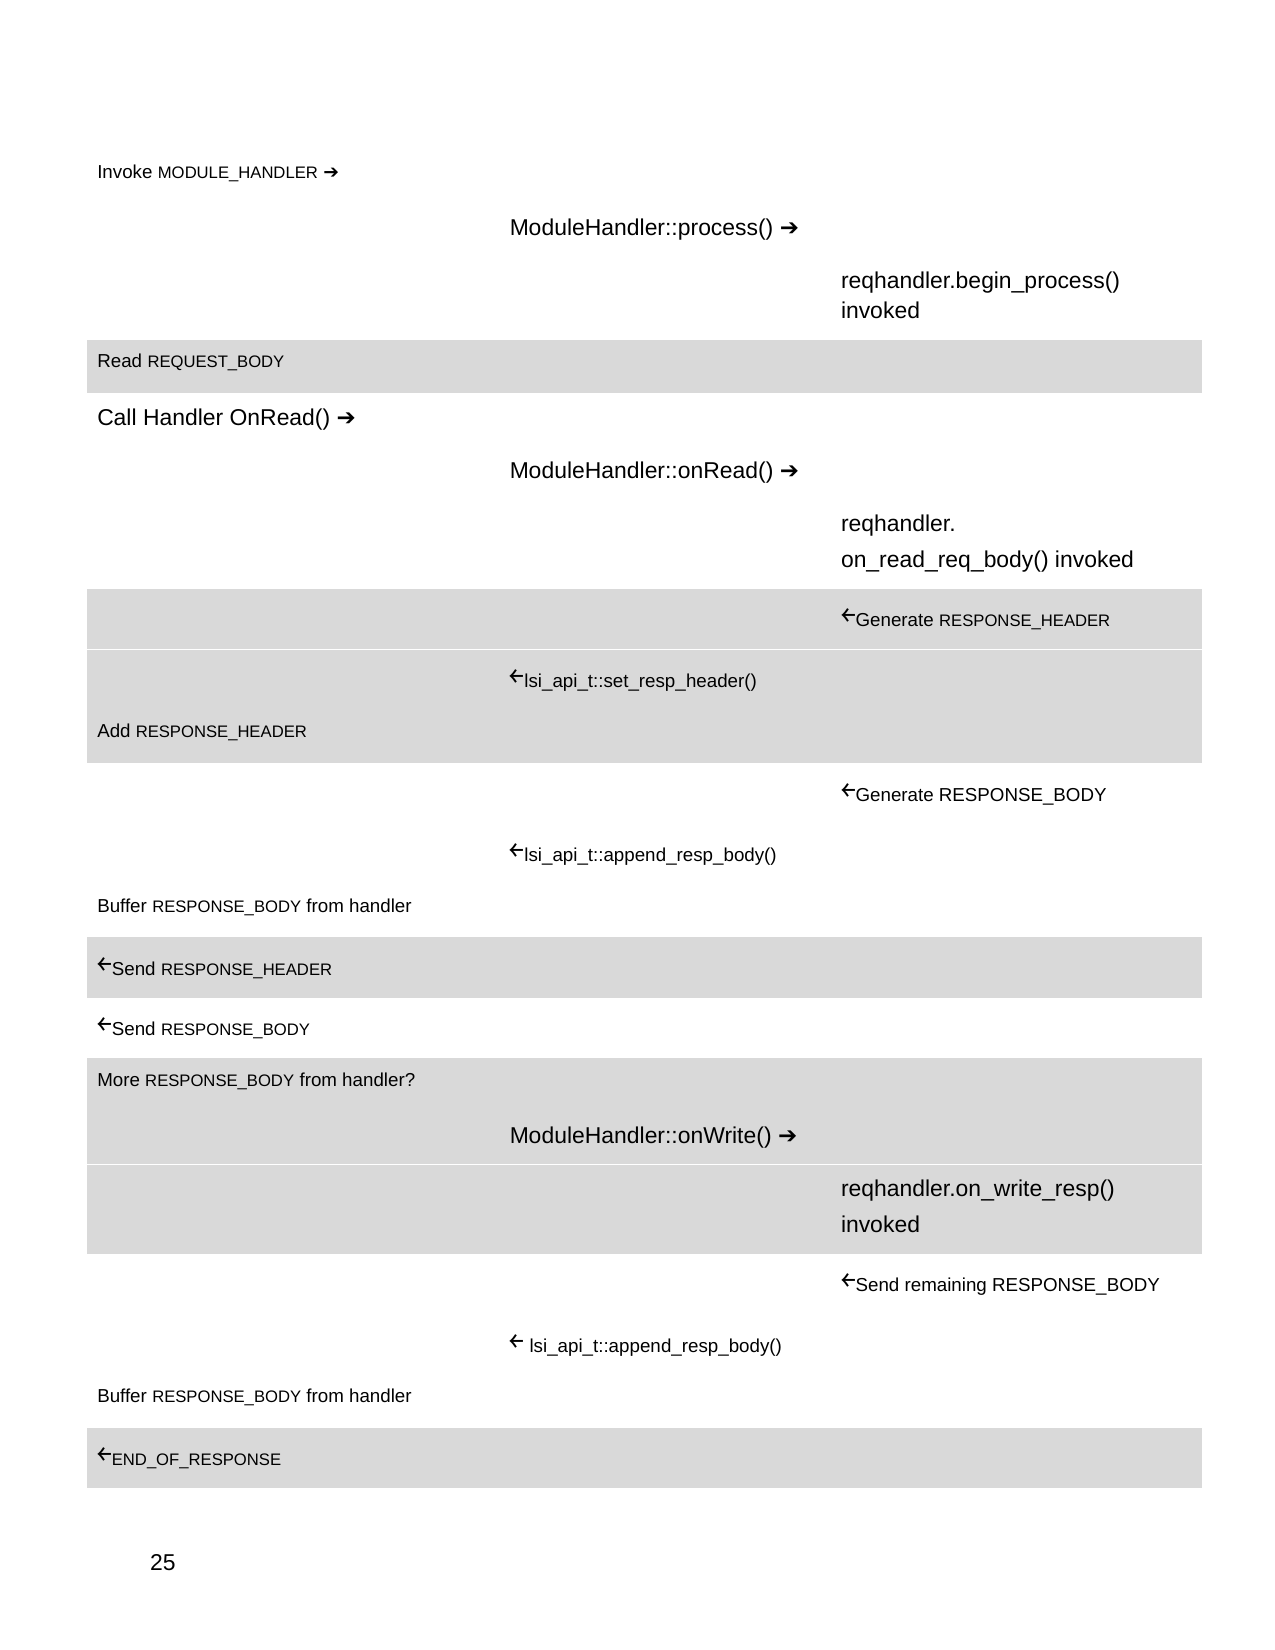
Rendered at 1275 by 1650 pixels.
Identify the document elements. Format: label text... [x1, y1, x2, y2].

table_cell [830, 446, 1202, 499]
table_cell [499, 998, 830, 1058]
table_cell Call Handler OnRead() ➔ [87, 393, 499, 446]
table_cell [499, 763, 830, 823]
table_cell reqhandler.begin_process() invoked [830, 256, 1202, 340]
table_cell ModuleHandler::process() ➔ [499, 203, 830, 256]
table_cell [499, 393, 830, 446]
table_cell [87, 589, 499, 649]
table_cell Invoke MODULE_HANDLER ➔ [87, 150, 499, 203]
table_cell ModuleHandler::onWrite() ➔ [499, 1111, 830, 1164]
table_cell [499, 1375, 830, 1428]
table_cell [499, 150, 830, 203]
table_cell Add RESPONSE_HEADER [87, 710, 499, 763]
table_cell [499, 1254, 830, 1314]
table_cell reqhandler.on_write_resp() invoked [830, 1165, 1202, 1254]
table_cell Buffer RESPONSE_BODY from handler [87, 884, 499, 937]
table_cell ￩lsi_api_t::append_resp_body() [499, 824, 830, 884]
table_cell [830, 710, 1202, 763]
table_cell [830, 393, 1202, 446]
table_cell [830, 650, 1202, 710]
table_cell Buffer RESPONSE_BODY from handler [87, 1375, 499, 1428]
table_cell ModuleHandler::onRead() ➔ [499, 446, 830, 499]
table_cell [499, 256, 830, 340]
table_cell [830, 884, 1202, 937]
table_cell ￩Generate RESPONSE_HEADER [830, 589, 1202, 649]
table_cell [87, 1314, 499, 1375]
table_cell [87, 256, 499, 340]
table_cell [499, 884, 830, 937]
table_cell [87, 650, 499, 710]
table_cell [830, 1428, 1202, 1488]
table_cell [830, 937, 1202, 998]
table_cell [499, 1428, 830, 1488]
table_cell [830, 1111, 1202, 1164]
table_cell [830, 998, 1202, 1058]
table_cell [87, 1111, 499, 1164]
table_cell reqhandler. on_read_req_body() invoked [830, 500, 1202, 589]
table_cell ￩Send remaining RESPONSE_BODY [830, 1254, 1202, 1314]
table_cell [87, 446, 499, 499]
table_cell [830, 1058, 1202, 1111]
table_cell [830, 1314, 1202, 1375]
table_cell ￩Send RESPONSE_HEADER [87, 937, 499, 998]
table_cell [499, 710, 830, 763]
table_cell ￩ lsi_api_t::append_resp_body() [499, 1314, 830, 1375]
table_cell [830, 150, 1202, 203]
table_cell [499, 937, 830, 998]
table_cell [499, 589, 830, 649]
table_cell [499, 340, 830, 393]
table_cell [87, 500, 499, 589]
table_cell More RESPONSE_BODY from handler? [87, 1058, 499, 1111]
table_cell [830, 340, 1202, 393]
table_cell [87, 824, 499, 884]
table_cell [830, 203, 1202, 256]
table_cell [87, 1254, 499, 1314]
table_cell Read REQUEST_BODY [87, 340, 499, 393]
table_cell [499, 500, 830, 589]
table_cell [499, 1058, 830, 1111]
table_cell ￩END_OF_RESPONSE [87, 1428, 499, 1488]
table_cell [499, 1165, 830, 1254]
table_cell [830, 1375, 1202, 1428]
table_cell [87, 1165, 499, 1254]
table_cell [87, 763, 499, 823]
table_cell ￩Generate RESPONSE_BODY [830, 763, 1202, 823]
table_cell ￩Send RESPONSE_BODY [87, 998, 499, 1058]
table_cell ￩lsi_api_t::set_resp_header() [499, 650, 830, 710]
table_cell [830, 824, 1202, 884]
table_cell [87, 203, 499, 256]
